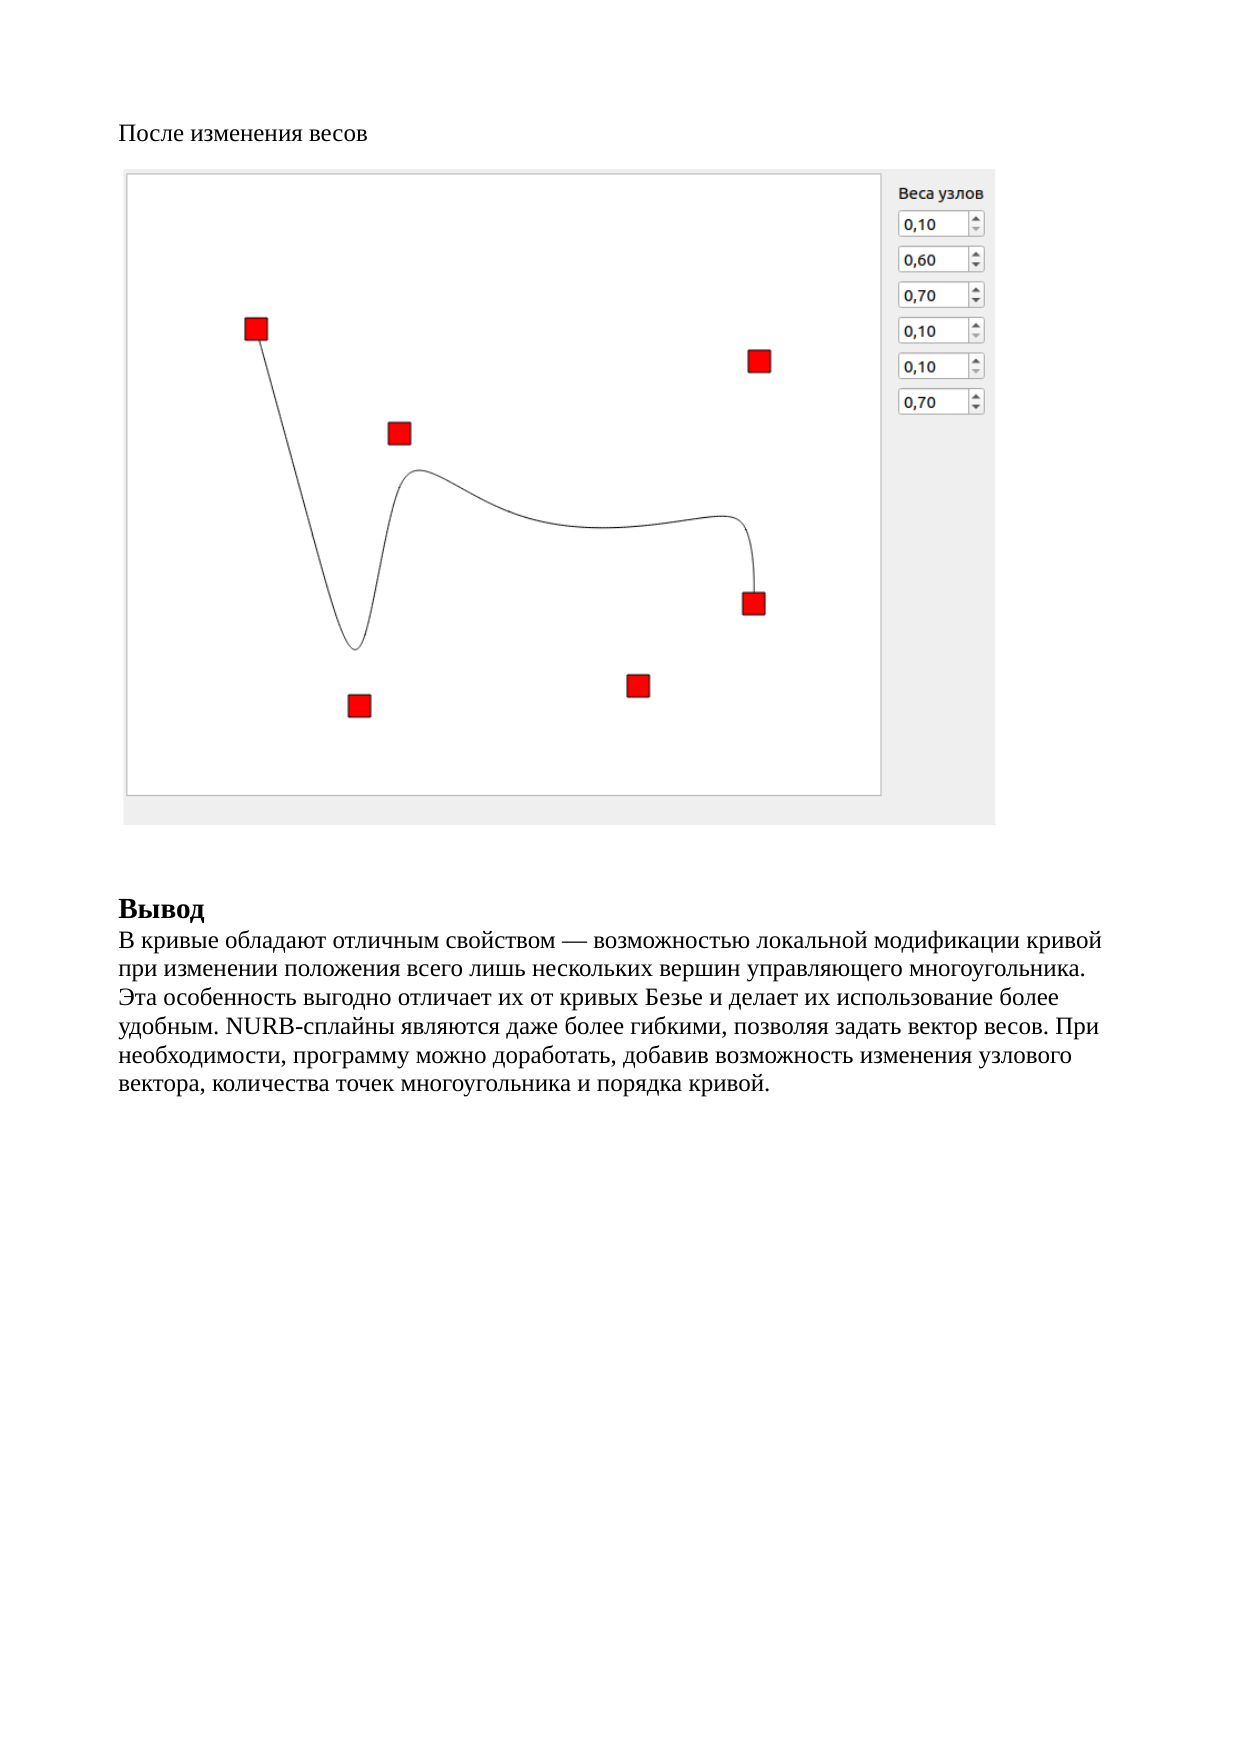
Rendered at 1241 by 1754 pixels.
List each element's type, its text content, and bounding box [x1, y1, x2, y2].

text Вывод [118, 891, 1122, 925]
picture [123, 169, 996, 825]
text B кривые обладают отличным свойством — возможностью локальной модификации кривой при изменении положения всего лишь нескольких вершин управляющего многоугольника. Эта особенность выгодно отличает их от кривых Безье и делает их использование более удобным. NURB-сплайны являются даже более гибкими, позволяя задать вектор весов. При необходимости, программу можно доработать, добавив возможность изменения узлового вектора, количества точек многоугольника и порядка кривой. [118, 925, 1122, 1097]
text После изменения весов [118, 118, 1122, 147]
